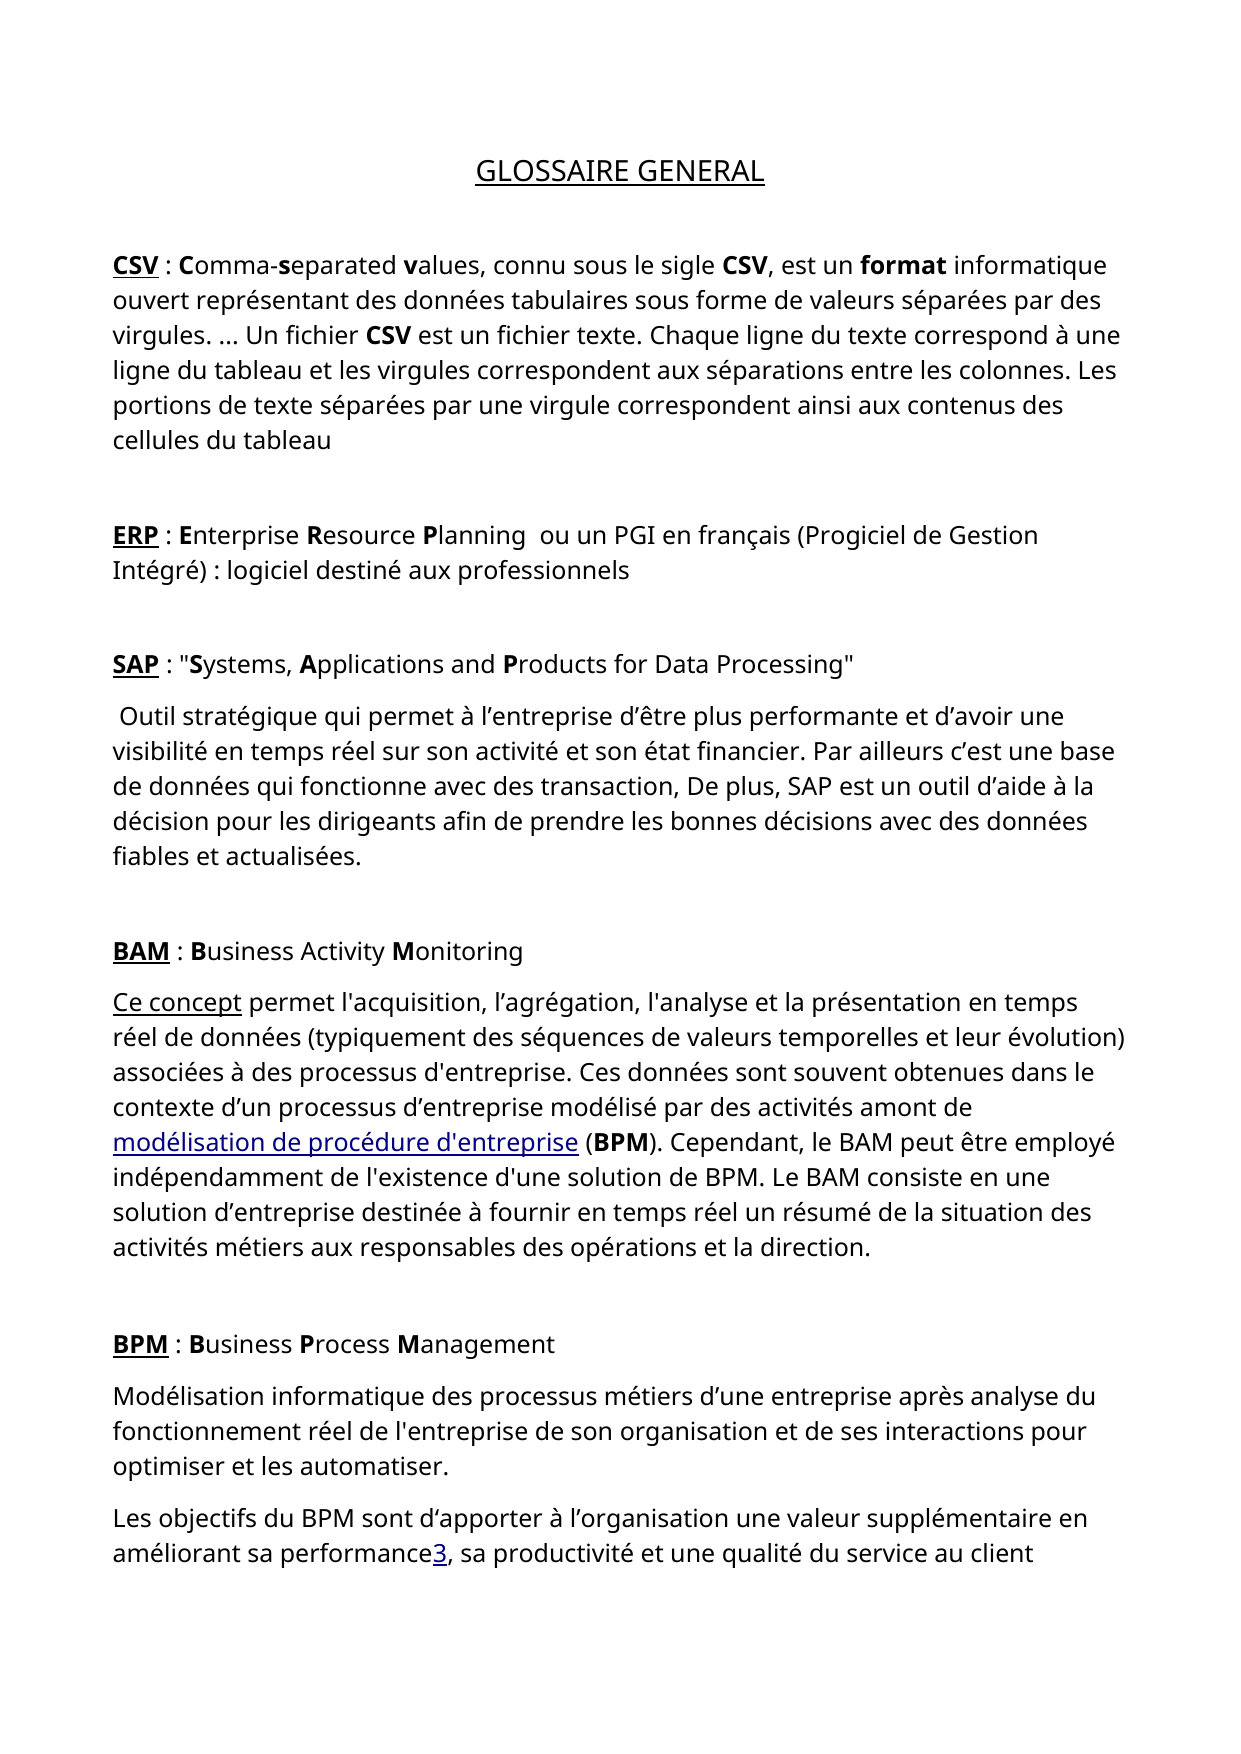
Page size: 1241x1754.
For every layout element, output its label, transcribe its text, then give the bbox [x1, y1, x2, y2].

text Modélisation informatique des processus métiers d’une entreprise après analyse du fonctionnement réel de l'entreprise de son organisation et de ses interactions pour optimiser et les automatiser. [112, 1379, 1128, 1483]
text CSV : Comma-separated values, connu sous le sigle CSV, est un format informatique ouvert représentant des données tabulaires sous forme de valeurs séparées par des virgules. ... Un fichier CSV est un fichier texte. Chaque ligne du texte correspond à une ligne du tableau et les virgules correspondent aux séparations entre les colonnes. Les portions de texte séparées par une virgule correspondent ainsi aux contenus des cellules du tableau [112, 248, 1128, 457]
text Les objectifs du BPM sont d‘apporter à l’organisation une valeur supplémentaire en améliorant sa performance3, sa productivité et une qualité du service au client [112, 1500, 1128, 1569]
text BPM : Business Process Management [112, 1327, 1128, 1361]
text Outil stratégique qui permet à l’entreprise d’être plus performante et d’avoir une visibilité en temps réel sur son activité et son état financier. Par ailleurs c’est une base de données qui fonctionne avec des transaction, De plus, SAP est un outil d’aide à la décision pour les dirigeants afin de prendre les bonnes décisions avec des données fiables et actualisées. [112, 698, 1128, 873]
text Ce concept permet l'acquisition, l’agrégation, l'analyse et la présentation en temps réel de données (typiquement des séquences de valeurs temporelles et leur évolution) associées à des processus d'entreprise. Ces données sont souvent obtenues dans le contexte d’un processus d’entreprise modélisé par des activités amont de modélisation de procédure d'entreprise (BPM). Cependant, le BAM peut être employé indépendamment de l'existence d'une solution de BPM. Le BAM consiste en une solution d’entreprise destinée à fournir en temps réel un résumé de la situation des activités métiers aux responsables des opérations et la direction. [112, 985, 1128, 1264]
text ERP : Enterprise Resource Planning ou un PGI en français (Progiciel de Gestion Intégré) : logiciel destiné aux professionnels [112, 517, 1128, 586]
text SAP : "Systems, Applications and Products for Data Processing" [112, 647, 1128, 681]
text BAM : Business Activity Monitoring [112, 933, 1128, 967]
text GLOSSAIRE GENERAL [112, 150, 1128, 190]
